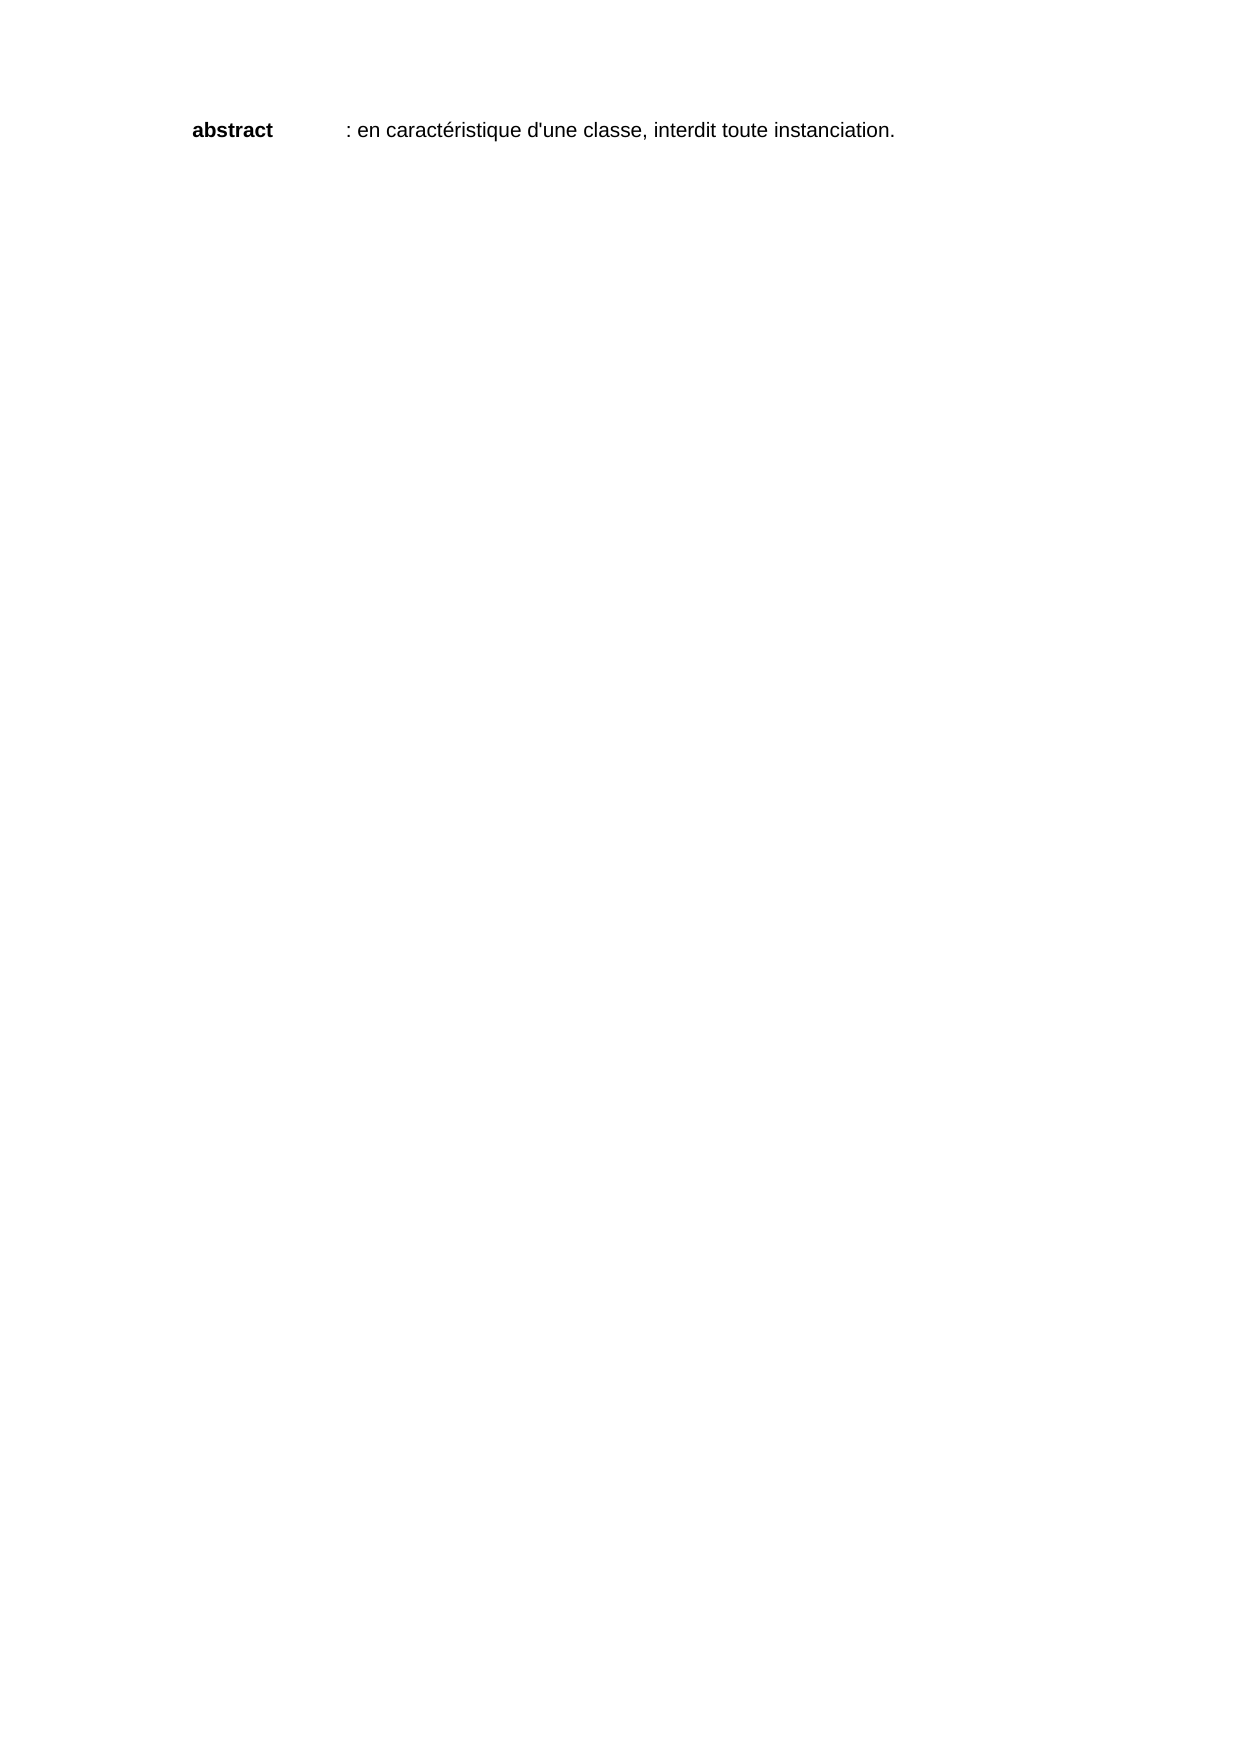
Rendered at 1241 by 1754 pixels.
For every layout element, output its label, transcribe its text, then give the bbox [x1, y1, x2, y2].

text abstract : en caractéristique d'une classe, interdit toute instanciation. [118, 118, 1122, 142]
